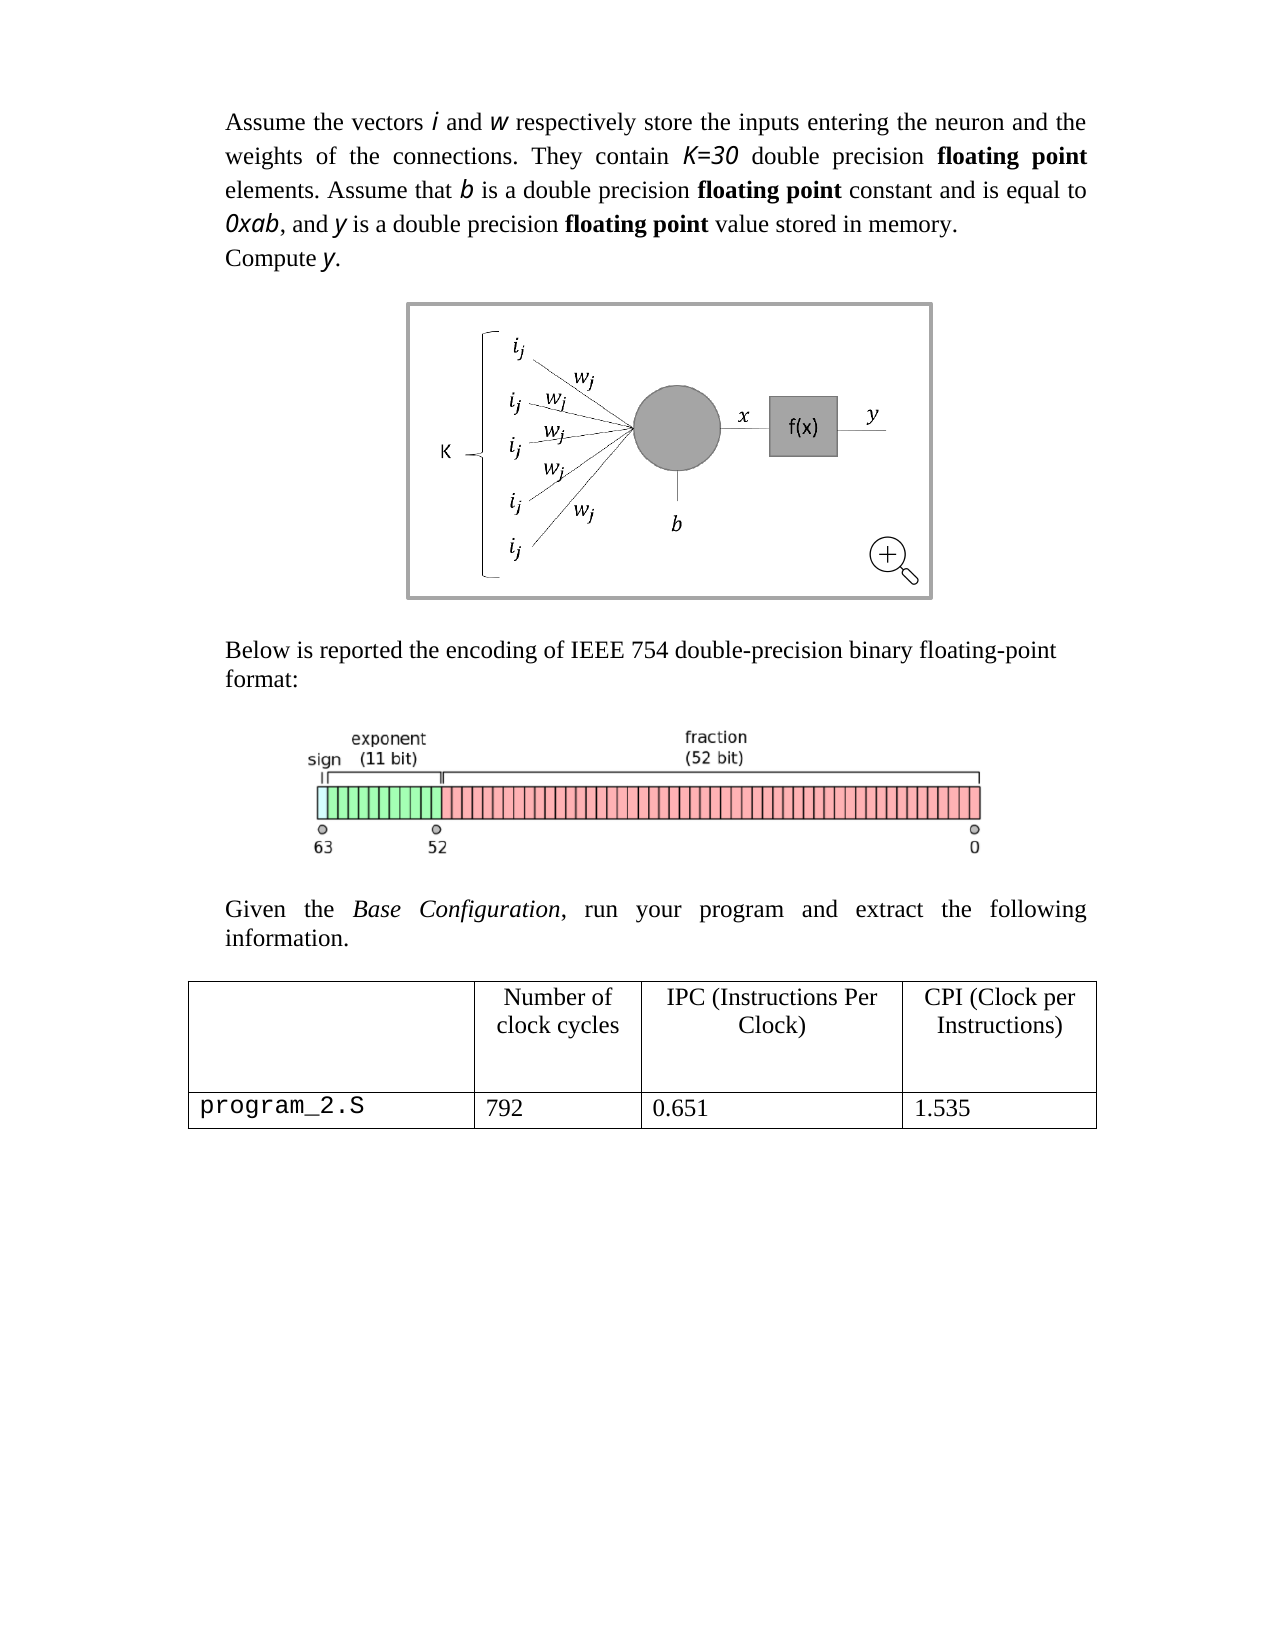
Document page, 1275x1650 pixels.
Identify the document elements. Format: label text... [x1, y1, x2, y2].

table_header IPC (Instructions Per Clock) [642, 982, 902, 1092]
table_cell 0.651 [642, 1093, 902, 1128]
text Compute y. [225, 240, 1087, 274]
table_header Number of clock cycles [475, 982, 641, 1092]
picture [285, 721, 1028, 866]
text Assume the vectors i and w respectively store the inputs entering the neuron and the weights of the connections. They contain K=30 double precision floating point elements. Assume that b is a double precision floating point constant and is equal to 0xab, and y is a double precision floating point value stored in memory. [225, 103, 1087, 240]
table_header CPI (Clock per Instructions) [903, 982, 1096, 1092]
table_cell 1.535 [903, 1093, 1096, 1128]
text Below is reported the encoding of IEEE 754 double-precision binary floating-point format: [225, 635, 1087, 693]
table_header [189, 982, 474, 1092]
table_cell 792 [475, 1093, 641, 1128]
text Given the Base Configuration, run your program and extract the following information. [225, 894, 1087, 952]
table_cell program_2.S [189, 1093, 474, 1128]
picture [426, 331, 923, 589]
